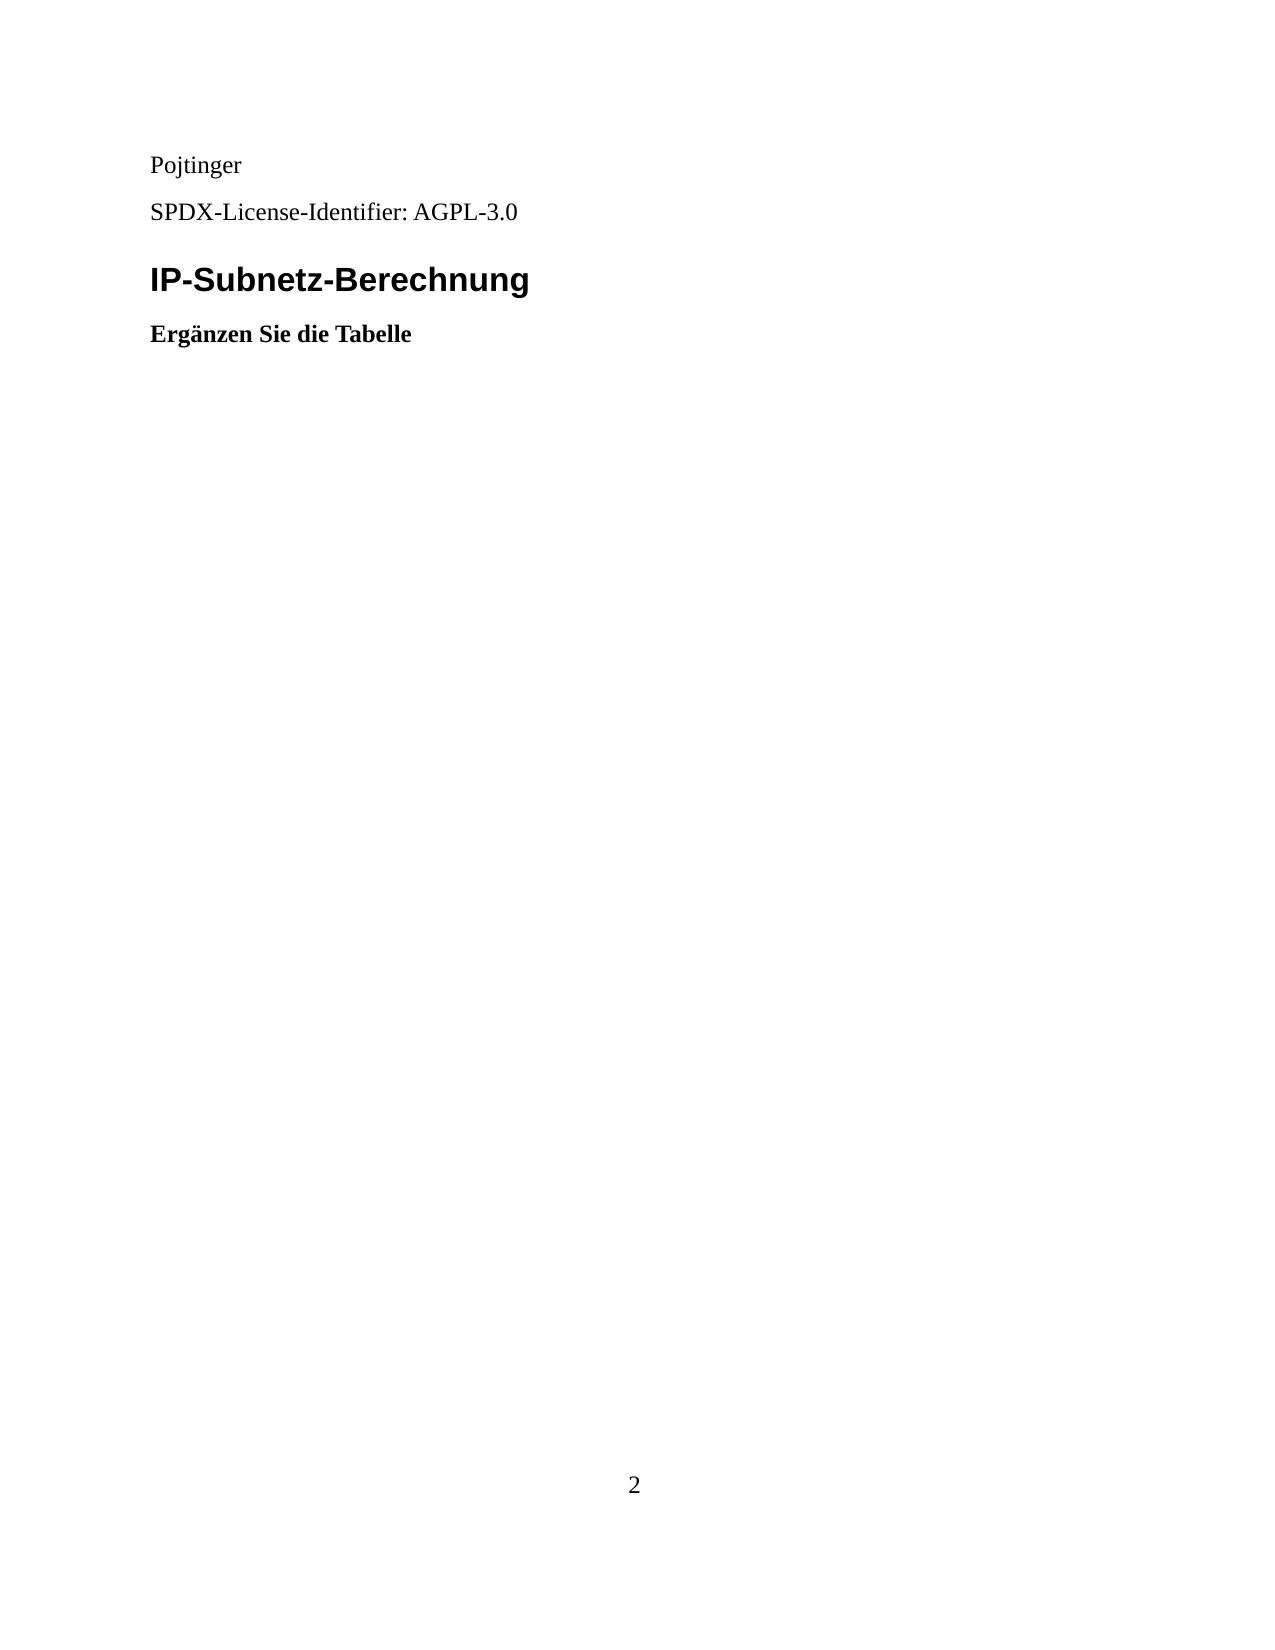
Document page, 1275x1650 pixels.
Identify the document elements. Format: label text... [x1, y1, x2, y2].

text Pojtinger [150, 150, 1125, 179]
subtitle IP-Subnetz-Berechnung [150, 259, 1125, 298]
text Ergänzen Sie die Tabelle [150, 319, 1125, 348]
text SPDX-License-Identifier: AGPL-3.0 [150, 197, 1125, 225]
